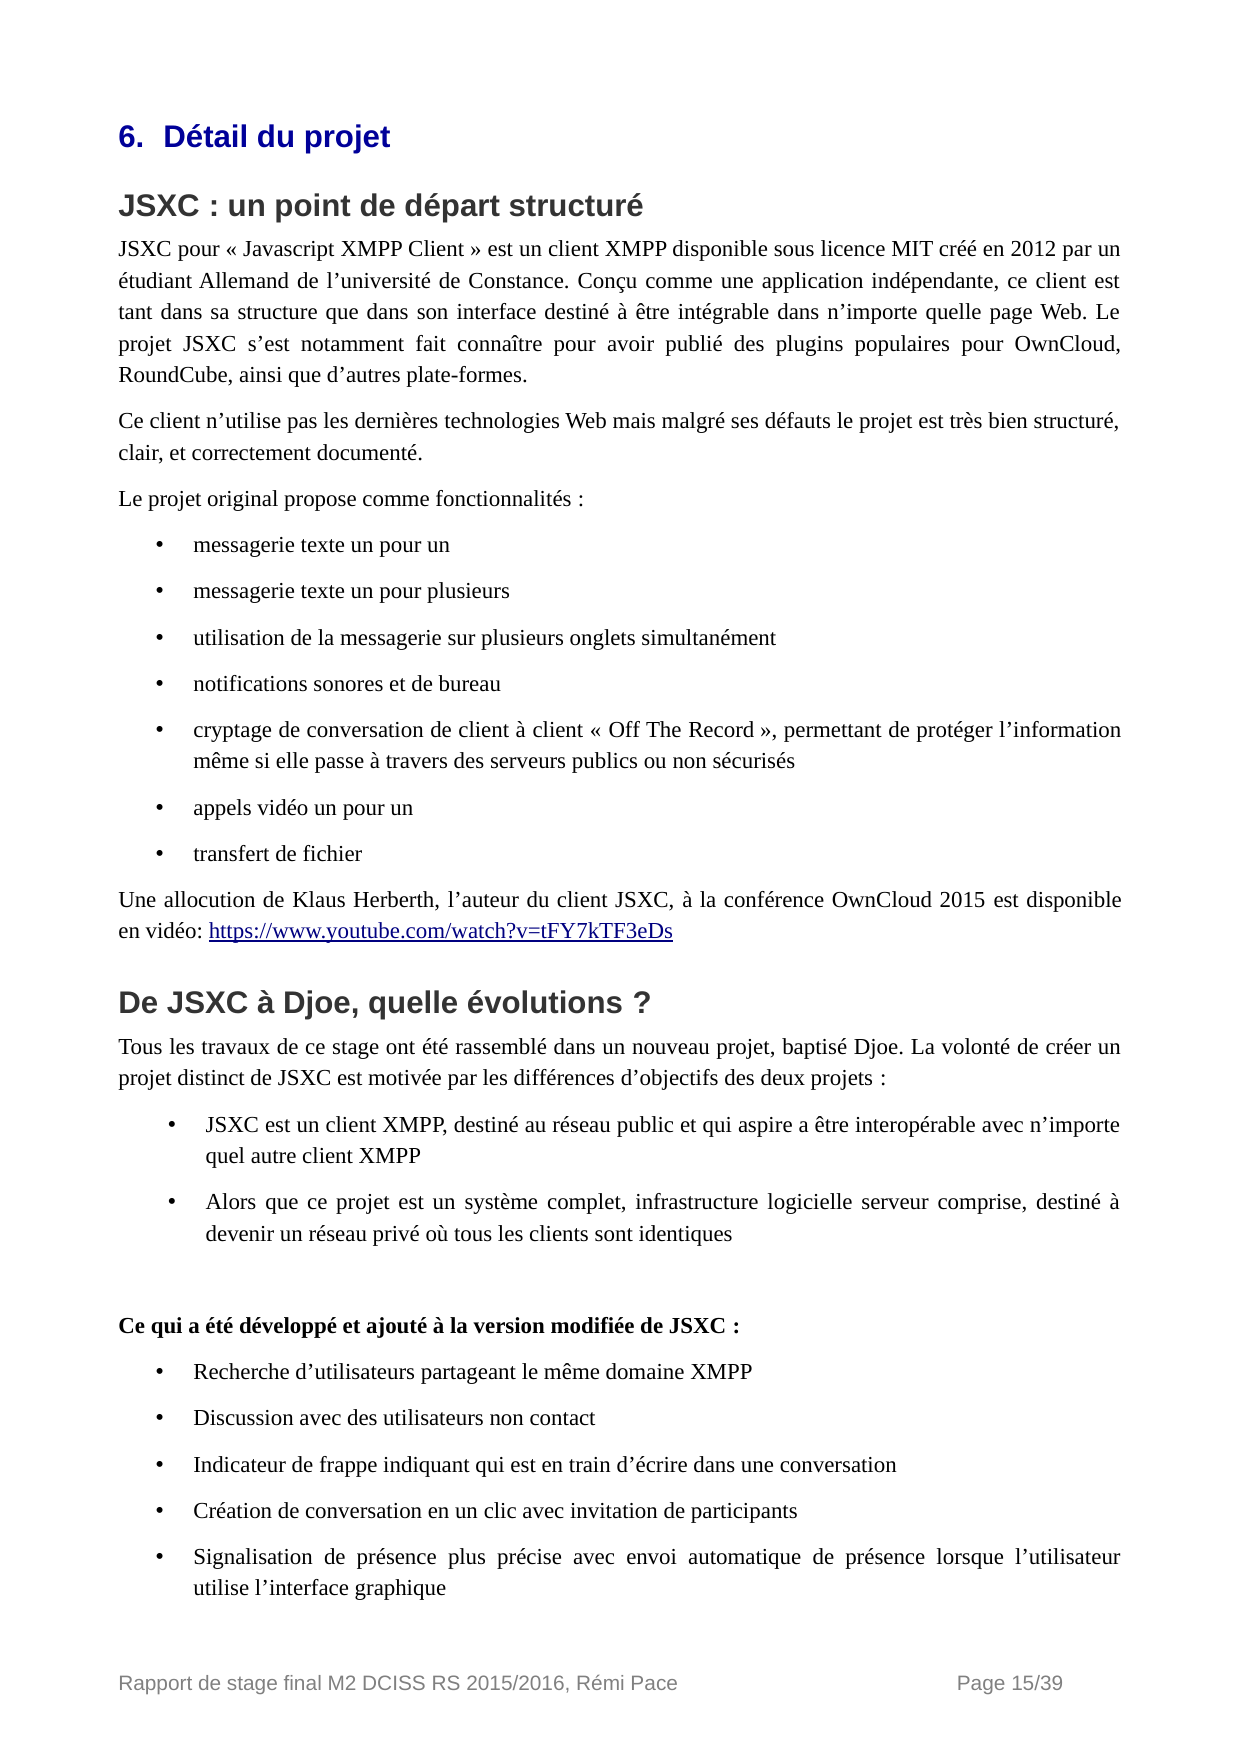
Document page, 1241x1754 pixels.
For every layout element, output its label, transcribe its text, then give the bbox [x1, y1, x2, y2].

text Le projet original propose comme fonctionnalités : [118, 485, 1122, 512]
list JSXC est un client XMPP, destiné au réseau public et qui aspire a être interopérable avec n’importe quel autre client XMPP [168, 1111, 1122, 1168]
subtitle JSXC : un point de départ structuré [118, 187, 1122, 223]
text Ce client n’utilise pas les dernières technologies Web mais malgré ses défauts le projet est très bien structuré, clair, et correctement documenté. [118, 407, 1122, 465]
subtitle De JSXC à Djoe, quelle évolutions ? [118, 984, 1122, 1020]
text Une allocution de Klaus Herberth, l’auteur du client JSXC, à la conférence OwnCloud 2015 est disponible en vidéo: https://www.youtube.com/watch?v=tFY7kTF3eDs [118, 886, 1122, 944]
text Ce qui a été développé et ajouté à la version modifiée de JSXC : [118, 1312, 1122, 1338]
list notifications sonores et de bureau [156, 670, 1122, 696]
list cryptage de conversation de client à client « Off The Record », permettant de protéger l’information même si elle passe à travers des serveurs publics ou non sécurisés [156, 716, 1122, 774]
list messagerie texte un pour un [156, 531, 1122, 558]
list utilisation de la messagerie sur plusieurs onglets simultanément [156, 624, 1122, 650]
list Recherche d’utilisateurs partageant le même domaine XMPP [156, 1358, 1122, 1385]
list Signalisation de présence plus précise avec envoi automatique de présence lorsque l’utilisateur utilise l’interface graphique [156, 1543, 1122, 1601]
text Tous les travaux de ce stage ont été rassemblé dans un nouveau projet, baptisé Djoe. La volonté de créer un projet distinct de JSXC est motivée par les différences d’objectifs des deux projets : [118, 1033, 1122, 1091]
list messagerie texte un pour plusieurs [156, 577, 1122, 604]
subtitle Détail du projet [118, 118, 1122, 154]
text JSXC pour « Javascript XMPP Client » est un client XMPP disponible sous licence MIT créé en 2012 par un étudiant Allemand de l’université de Constance. Conçu comme une application indépendante, ce client est tant dans sa structure que dans son interface destiné à être intégrable dans n’importe quelle page Web. Le projet JSXC s’est notamment fait connaître pour avoir publié des plugins populaires pour OwnCloud, RoundCube, ainsi que d’autres plate-formes. [118, 235, 1122, 388]
list Alors que ce projet est un système complet, infrastructure logicielle serveur comprise, destiné à devenir un réseau privé où tous les clients sont identiques [168, 1188, 1122, 1246]
list Indicateur de frappe indiquant qui est en train d’écrire dans une conversation [156, 1451, 1122, 1477]
list Création de conversation en un clic avec invitation de participants [156, 1497, 1122, 1523]
list appels vidéo un pour un [156, 794, 1122, 820]
list transfert de fichier [156, 840, 1122, 866]
list Discussion avec des utilisateurs non contact [156, 1404, 1122, 1431]
